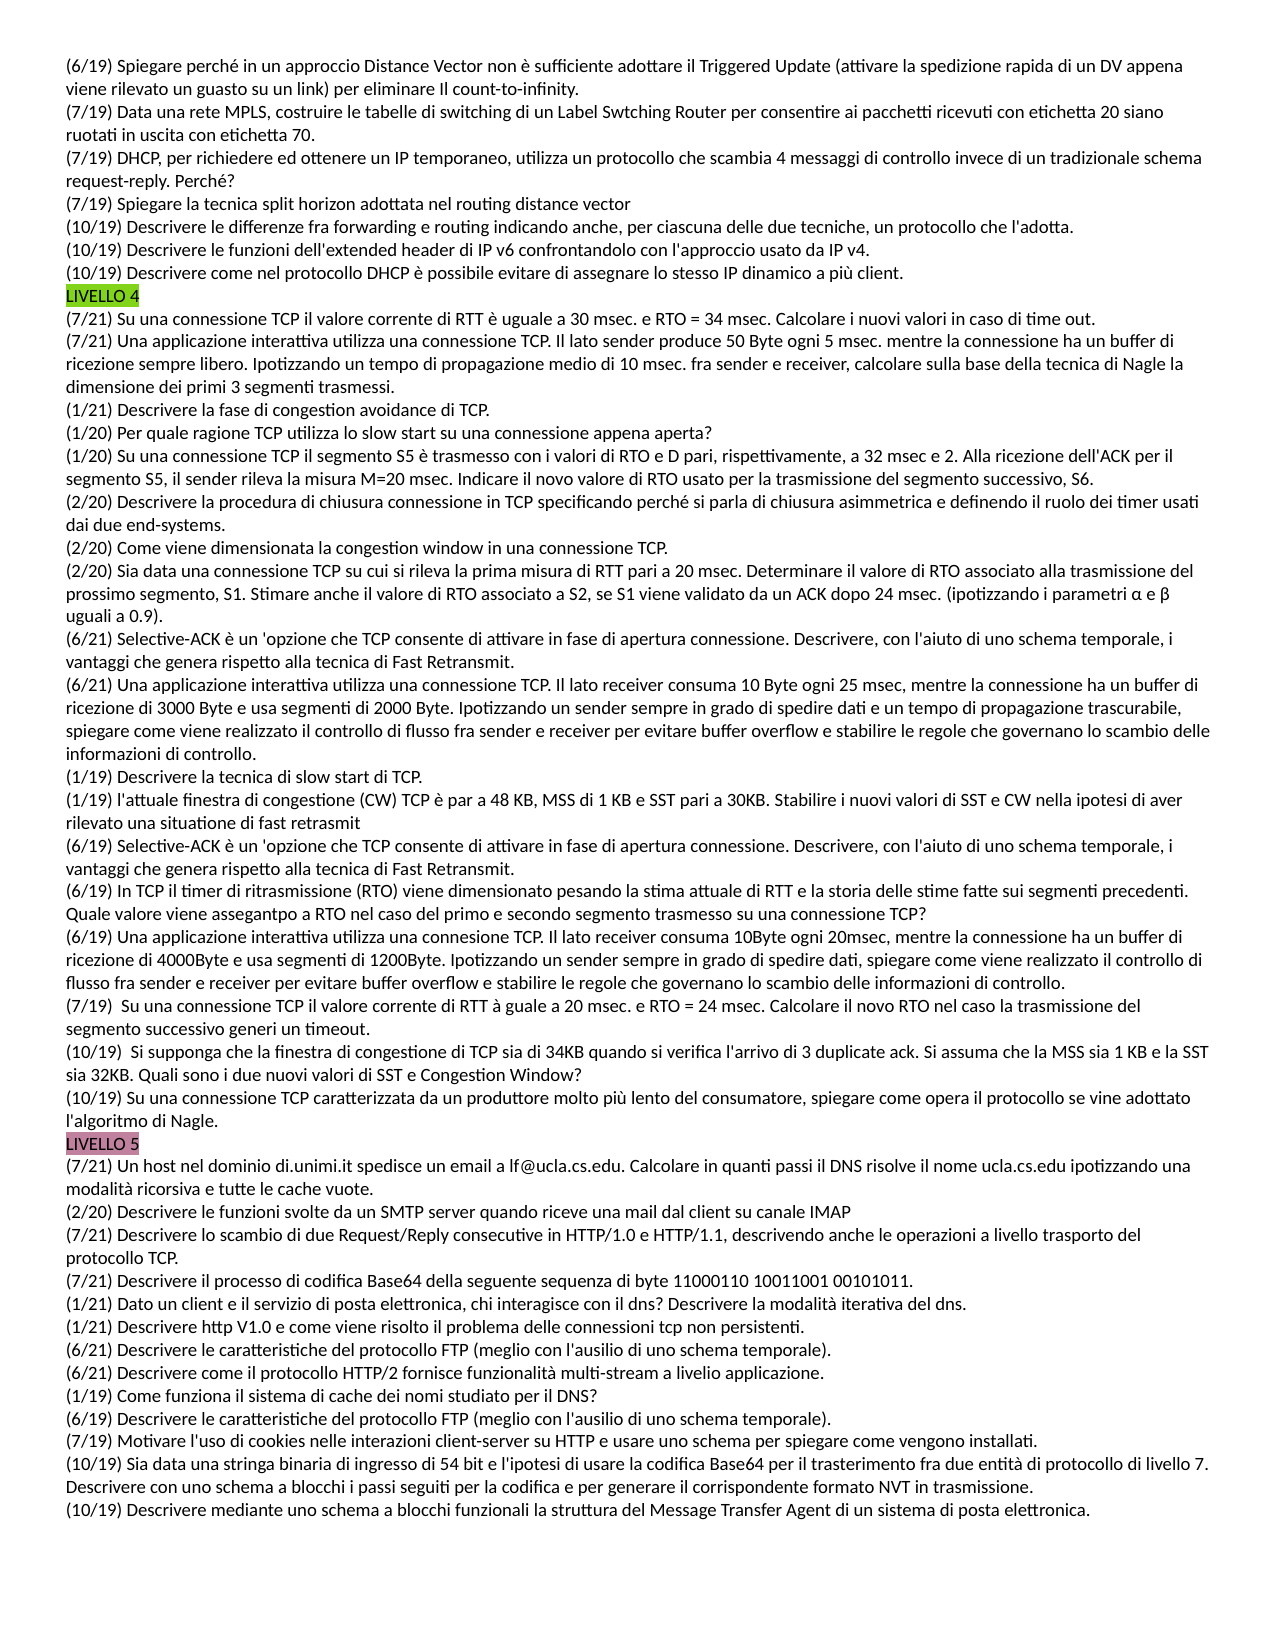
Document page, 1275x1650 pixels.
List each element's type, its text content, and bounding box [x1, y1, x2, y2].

text (6/19) In TCP il timer di ritrasmissione (RTO) viene dimensionato pesando la stima attuale di RTT e la storia delle stime fatte sui segmenti precedenti. Quale valore viene assegantpo a RTO nel caso del primo e secondo segmento trasmesso su una connessione TCP? [66, 880, 1219, 926]
text (10/19) Descrivere come nel protocollo DHCP è possibile evitare di assegnare lo stesso IP dinamico a più client. [66, 261, 1219, 284]
text (10/19) Su una connessione TCP caratterizzata da un produttore molto più lento del consumatore, spiegare come opera il protocollo se vine adottato l'algoritmo di Nagle. [66, 1086, 1219, 1132]
text (7/19) Su una connessione TCP il valore corrente di RTT à guale a 20 msec. e RTO = 24 msec. Calcolare il novo RTO nel caso la trasmissione del segmento successivo generi un timeout. [66, 994, 1219, 1040]
text (10/19) Descrivere le differenze fra forwarding e routing indicando anche, per ciascuna delle due tecniche, un protocollo che l'adotta. [66, 215, 1219, 238]
text (6/21) Descrivere le caratteristiche del protocollo FTP (meglio con l'ausilio di uno schema temporale). [66, 1338, 1219, 1361]
text (6/21) Descrivere come il protocollo HTTP/2 fornisce funzionalità multi-stream a livelio applicazione. [66, 1361, 1219, 1384]
text (6/19) Selective-ACK è un 'opzione che TCP consente di attivare in fase di apertura connessione. Descrivere, con l'aiuto di uno schema temporale, i vantaggi che genera rispetto alla tecnica di Fast Retransmit. [66, 834, 1219, 880]
text (6/21) Selective-ACK è un 'opzione che TCP consente di attivare in fase di apertura connessione. Descrivere, con l'aiuto di uno schema temporale, i vantaggi che genera rispetto alla tecnica di Fast Retransmit. [66, 628, 1219, 673]
text (1/21) Descrivere http V1.0 e come viene risolto il problema delle connessioni tcp non persistenti. [66, 1315, 1219, 1338]
text (1/20) Su una connessione TCP il segmento S5 è trasmesso con i valori di RTO e D pari, rispettivamente, a 32 msec e 2. Alla ricezione dell'ACK per il segmento S5, il sender rileva la misura M=20 msec. Indicare il novo valore di RTO usato per la trasmissione del segmento successivo, S6. [66, 444, 1219, 490]
text (7/21) Su una connessione TCP il valore corrente di RTT è uguale a 30 msec. e RTO = 34 msec. Calcolare i nuovi valori in caso di time out. [66, 307, 1219, 330]
text (10/19) Descrivere le funzioni dell'extended header di IP v6 confrontandolo con l'approccio usato da IP v4. [66, 238, 1219, 261]
text (7/19) Data una rete MPLS, costruire le tabelle di switching di un Label Swtching Router per consentire ai pacchetti ricevuti con etichetta 20 siano ruotati in uscita con etichetta 70. [66, 101, 1219, 146]
text (1/19) l'attuale finestra di congestione (CW) TCP è par a 48 KB, MSS di 1 KB e SST pari a 30KB. Stabilire i nuovi valori di SST e CW nella ipotesi di aver rilevato una situatione di fast retrasmit [66, 788, 1219, 834]
text LIVELLO 4 [66, 284, 1219, 307]
text (7/21) Una applicazione interattiva utilizza una connessione TCP. Il lato sender produce 50 Byte ogni 5 msec. mentre la connessione ha un buffer di ricezione sempre libero. Ipotizzando un tempo di propagazione medio di 10 msec. fra sender e receiver, calcolare sulla base della tecnica di Nagle la dimensione dei primi 3 segmenti trasmessi. [66, 330, 1219, 398]
text (1/19) Descrivere la tecnica di slow start di TCP. [66, 765, 1219, 788]
text (7/21) Un host nel dominio di.unimi.it spedisce un email a lf@ucla.cs.edu. Calcolare in quanti passi il DNS risolve il nome ucla.cs.edu ipotizzando una modalità ricorsiva e tutte le cache vuote. [66, 1155, 1219, 1201]
text (10/19) Sia data una stringa binaria di ingresso di 54 bit e l'ipotesi di usare la codifica Base64 per il trasterimento fra due entità di protocollo di livello 7. Descrivere con uno schema a blocchi i passi seguiti per la codifica e per generare il corrispondente formato NVT in trasmissione. [66, 1453, 1219, 1498]
text (1/21) Dato un client e il servizio di posta elettronica, chi interagisce con il dns? Descrivere la modalità iterativa del dns. [66, 1292, 1219, 1315]
text (10/19) Descrivere mediante uno schema a blocchi funzionali la struttura del Message Transfer Agent di un sistema di posta elettronica. [66, 1498, 1219, 1521]
text (2/20) Descrivere le funzioni svolte da un SMTP server quando riceve una mail dal client su canale IMAP [66, 1201, 1219, 1223]
text (7/19) Spiegare la tecnica split horizon adottata nel routing distance vector [66, 192, 1219, 215]
text (7/19) DHCP, per richiedere ed ottenere un IP temporaneo, utilizza un protocollo che scambia 4 messaggi di controllo invece di un tradizionale schema request-reply. Perché? [66, 146, 1219, 192]
text (6/19) Descrivere le caratteristiche del protocollo FTP (meglio con l'ausilio di uno schema temporale). [66, 1407, 1219, 1430]
text (2/20) Come viene dimensionata la congestion window in una connessione TCP. [66, 536, 1219, 559]
text (1/19) Come funziona il sistema di cache dei nomi studiato per il DNS? [66, 1384, 1219, 1407]
text LIVELLO 5 [66, 1132, 1219, 1155]
text (6/19) Spiegare perché in un approccio Distance Vector non è sufficiente adottare il Triggered Update (attivare la spedizione rapida di un DV appena viene rilevato un guasto su un link) per eliminare Il count-to-infinity. [66, 55, 1219, 101]
text (1/20) Per quale ragione TCP utilizza lo slow start su una connessione appena aperta? [66, 421, 1219, 444]
text (7/21) Descrivere lo scambio di due Request/Reply consecutive in HTTP/1.0 e HTTP/1.1, descrivendo anche le operazioni a livello trasporto del protocollo TCP. [66, 1223, 1219, 1269]
text (2/20) Sia data una connessione TCP su cui si rileva la prima misura di RTT pari a 20 msec. Determinare il valore di RTO associato alla trasmissione del prossimo segmento, S1. Stimare anche il valore di RTO associato a S2, se S1 viene validato da un ACK dopo 24 msec. (ipotizzando i parametri α e β uguali a 0.9). [66, 559, 1219, 628]
text (6/19) Una applicazione interattiva utilizza una connesione TCP. Il lato receiver consuma 10Byte ogni 20msec, mentre la connessione ha un buffer di ricezione di 4000Byte e usa segmenti di 1200Byte. Ipotizzando un sender sempre in grado di spedire dati, spiegare come viene realizzato il controllo di flusso fra sender e receiver per evitare buffer overflow e stabilire le regole che governano lo scambio delle informazioni di controllo. [66, 926, 1219, 994]
text (7/19) Motivare l'uso di cookies nelle interazioni client-server su HTTP e usare uno schema per spiegare come vengono installati. [66, 1430, 1219, 1453]
text (7/21) Descrivere il processo di codifica Base64 della seguente sequenza di byte 11000110 10011001 00101011. [66, 1269, 1219, 1292]
text (6/21) Una applicazione interattiva utilizza una connessione TCP. Il lato receiver consuma 10 Byte ogni 25 msec, mentre la connessione ha un buffer di ricezione di 3000 Byte e usa segmenti di 2000 Byte. Ipotizzando un sender sempre in grado di spedire dati e un tempo di propagazione trascurabile, spiegare come viene realizzato il controllo di flusso fra sender e receiver per evitare buffer overflow e stabilire le regole che governano lo scambio delle informazioni di controllo. [66, 673, 1219, 765]
text (2/20) Descrivere la procedura di chiusura connessione in TCP specificando perché si parla di chiusura asimmetrica e definendo il ruolo dei timer usati dai due end-systems. [66, 490, 1219, 536]
text (1/21) Descrivere la fase di congestion avoidance di TCP. [66, 398, 1219, 421]
text (10/19) Si supponga che la finestra di congestione di TCP sia di 34KB quando si verifica l'arrivo di 3 duplicate ack. Si assuma che la MSS sia 1 KB e la SST sia 32KB. Quali sono i due nuovi valori di SST e Congestion Window? [66, 1040, 1219, 1086]
